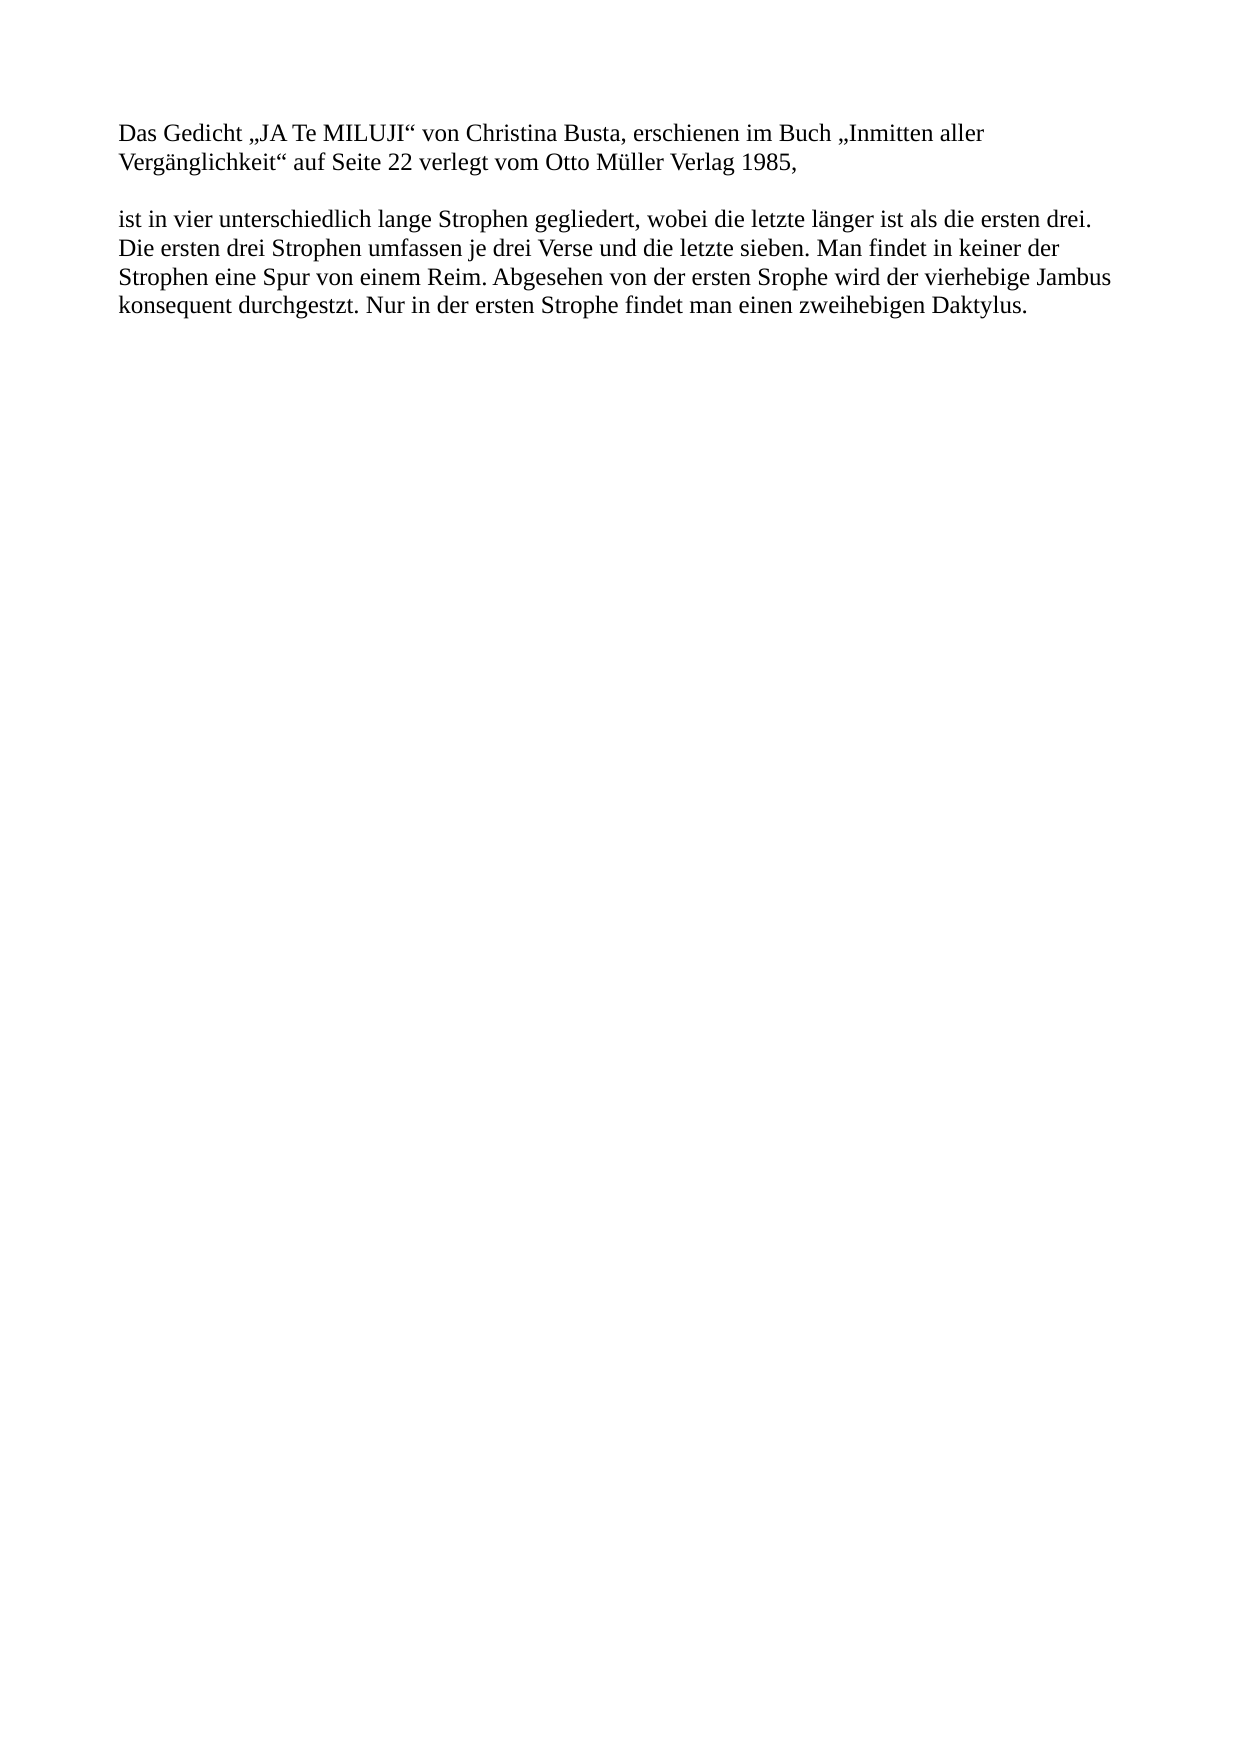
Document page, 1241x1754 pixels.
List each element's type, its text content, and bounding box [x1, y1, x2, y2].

text ist in vier unterschiedlich lange Strophen gegliedert, wobei die letzte länger ist als die ersten drei. Die ersten drei Strophen umfassen je drei Verse und die letzte sieben. Man findet in keiner der Strophen eine Spur von einem Reim. Abgesehen von der ersten Srophe wird der vierhebige Jambus konsequent durchgestzt. Nur in der ersten Strophe findet man einen zweihebigen Daktylus. [118, 204, 1122, 319]
text Das Gedicht „JA Te MILUJI“ von Christina Busta, erschienen im Buch „Inmitten aller Vergänglichkeit“ auf Seite 22 verlegt vom Otto Müller Verlag 1985, [118, 118, 1122, 176]
